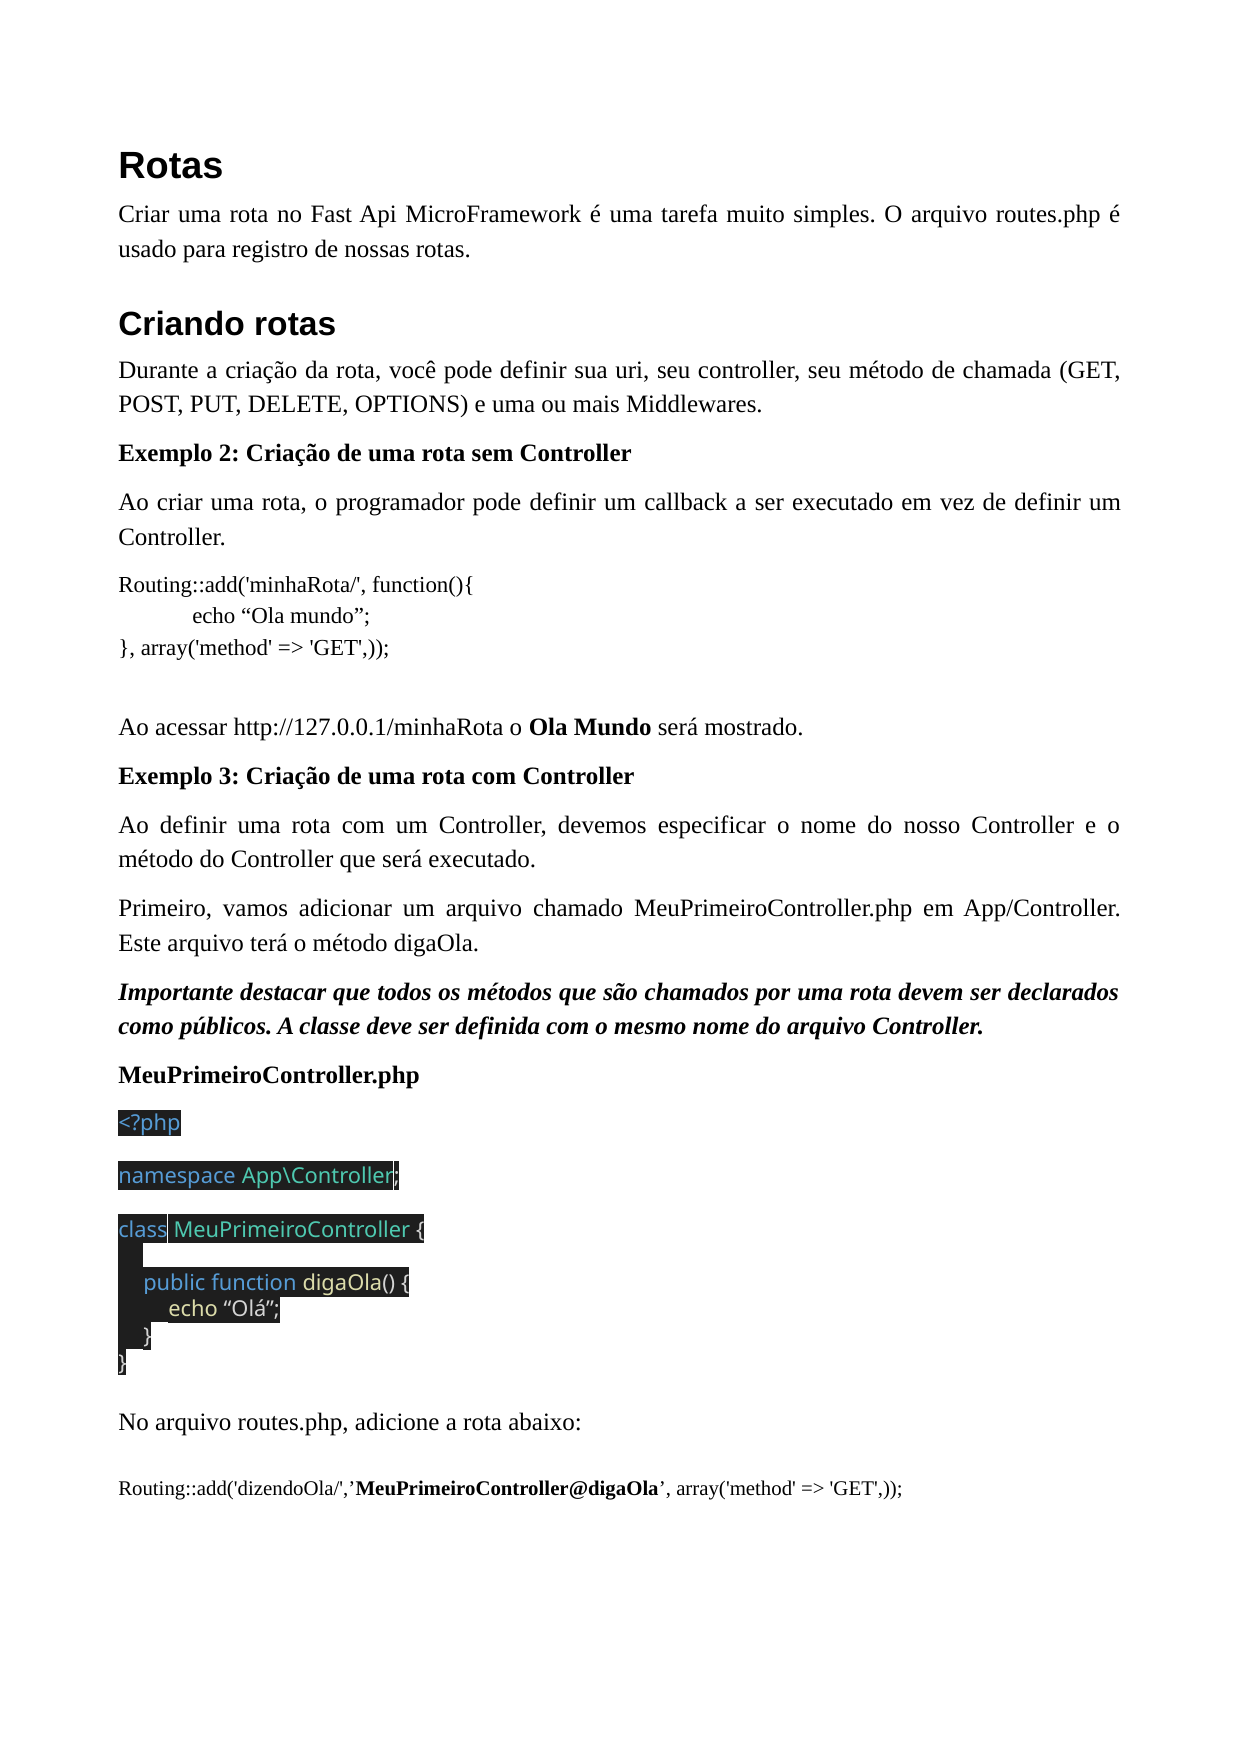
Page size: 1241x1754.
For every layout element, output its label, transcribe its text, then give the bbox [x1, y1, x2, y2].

text public function digaOla() { [118, 1269, 1122, 1296]
text class MeuPrimeiroController { [118, 1216, 1122, 1242]
text Routing::add('dizendoOla/',’MeuPrimeiroController@digaOla’, array('method' => 'GET',)); [118, 1476, 1122, 1500]
text } [118, 1322, 1122, 1349]
text echo “Ola mundo”; [118, 602, 1122, 629]
subtitle Rotas [118, 143, 1122, 187]
text Durante a criação da rota, você pode definir sua uri, seu controller, seu método de chamada (GET, POST, PUT, DELETE, OPTIONS) e uma ou mais Middlewares. [118, 355, 1122, 418]
text Criar uma rota no Fast Api MicroFramework é uma tarefa muito simples. O arquivo routes.php é usado para registro de nossas rotas. [118, 199, 1122, 262]
text Exemplo 2: Criação de uma rota sem Controller [118, 438, 1122, 467]
text No arquivo routes.php, adicione a rota abaixo: [118, 1407, 1122, 1436]
text Routing::add('minhaRota/', function(){ [118, 571, 1122, 597]
text Exemplo 3: Criação de uma rota com Controller [118, 761, 1122, 789]
text echo “Olá”; [118, 1296, 1122, 1322]
text MeuPrimeiroController.php [118, 1061, 1122, 1089]
text Importante destacar que todos os métodos que são chamados por uma rota devem ser declarados como públicos. A classe deve ser definida com o mesmo nome do arquivo Controller. [118, 977, 1122, 1040]
text namespace App\Controller; [118, 1163, 1122, 1189]
text Ao definir uma rota com um Controller, devemos especificar o nome do nosso Controller e o método do Controller que será executado. [118, 810, 1122, 873]
text } [118, 1349, 1122, 1375]
text }, array('method' => 'GET',)); [118, 634, 1122, 660]
text Primeiro, vamos adicionar um arquivo chamado MeuPrimeiroController.php em App/Controller. Este arquivo terá o método digaOla. [118, 893, 1122, 957]
subtitle Criando rotas [118, 304, 1122, 342]
text <?php [118, 1109, 1122, 1136]
text Ao acessar http://127.0.0.1/minhaRota o Ola Mundo será mostrado. [118, 712, 1122, 741]
text Ao criar uma rota, o programador pode definir um callback a ser executado em vez de definir um Controller. [118, 487, 1122, 551]
